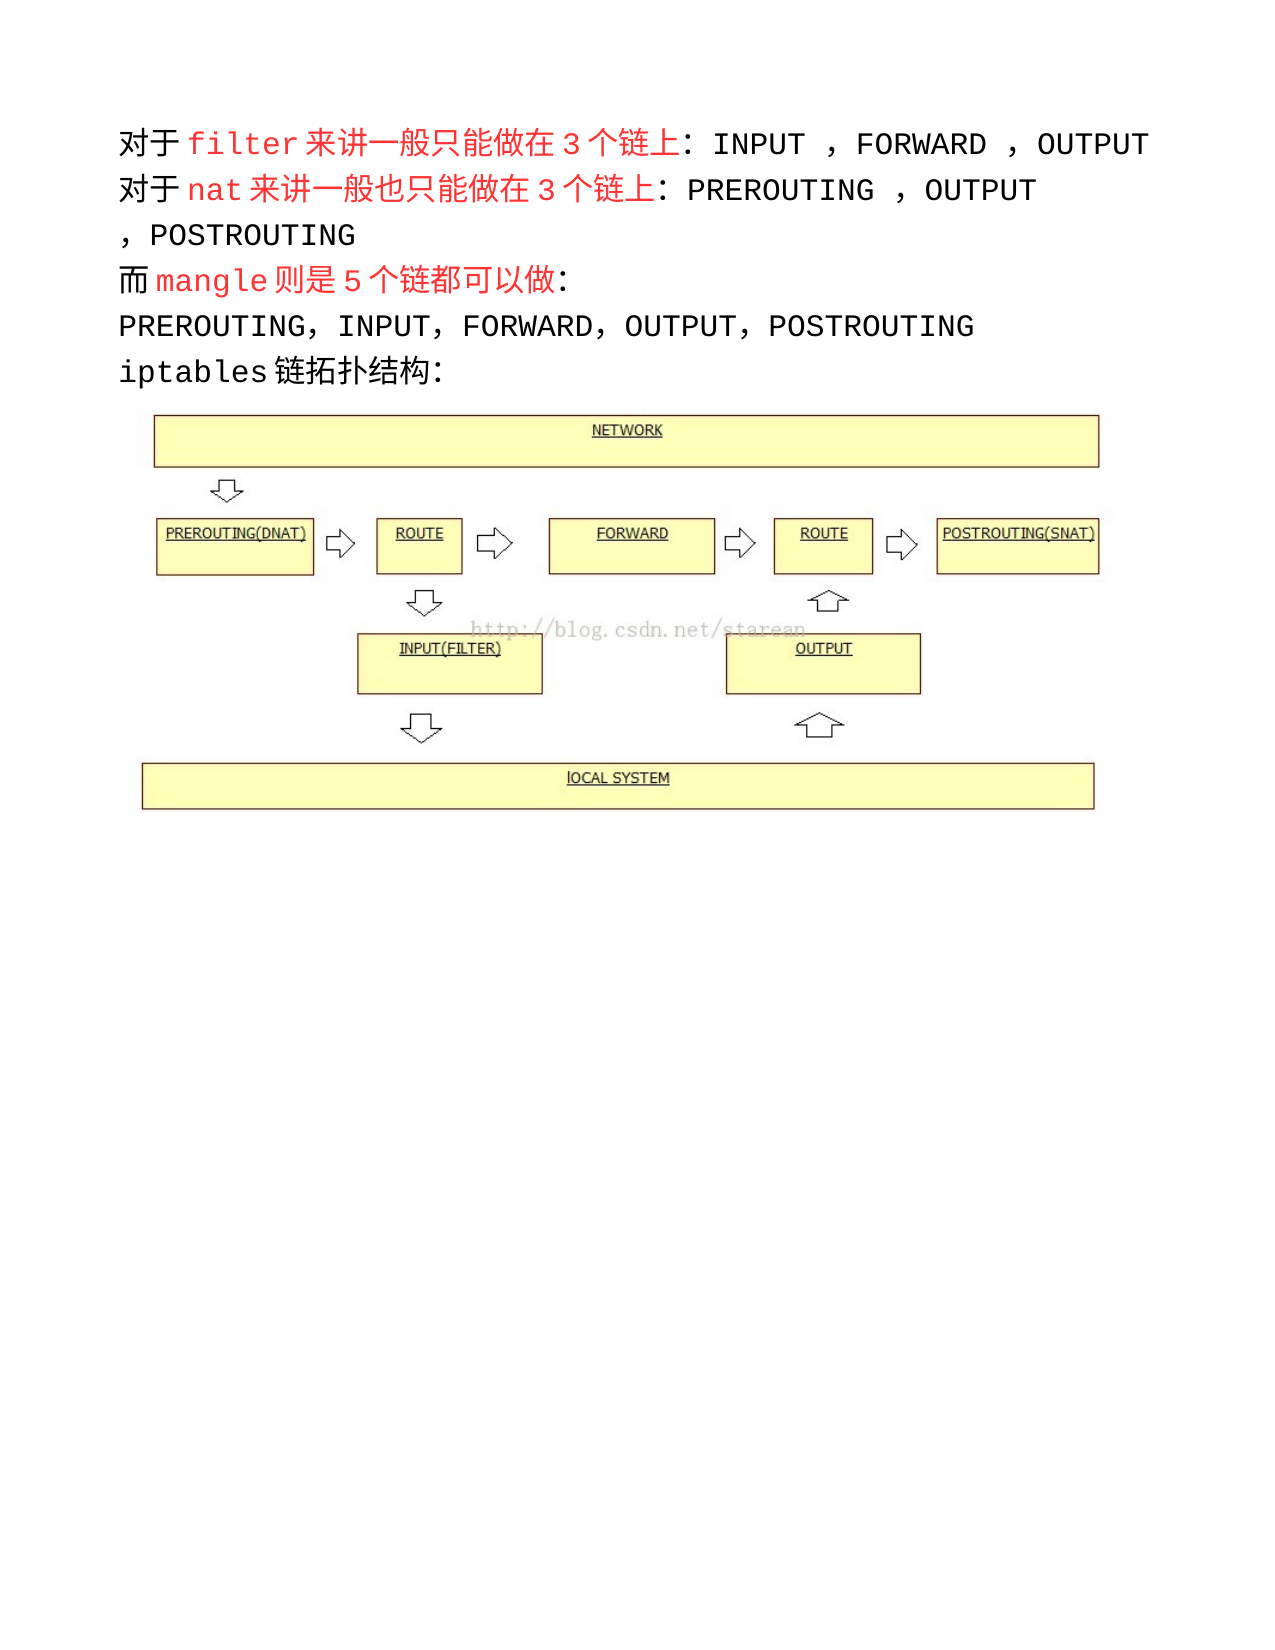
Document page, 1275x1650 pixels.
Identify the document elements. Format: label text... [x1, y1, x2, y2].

text 对于nat来讲一般也只能做在3个链上：PREROUTING ，OUTPUT ，POSTROUTING [118, 164, 1157, 255]
text 而mangle则是5个链都可以做：PREROUTING，INPUT，FORWARD，OUTPUT，POSTROUTING [118, 255, 1157, 346]
text 对于filter来讲一般只能做在3个链上：INPUT ，FORWARD ，OUTPUT [118, 118, 1157, 164]
text iptables链拓扑结构： [118, 346, 1157, 392]
picture [118, 391, 1139, 842]
